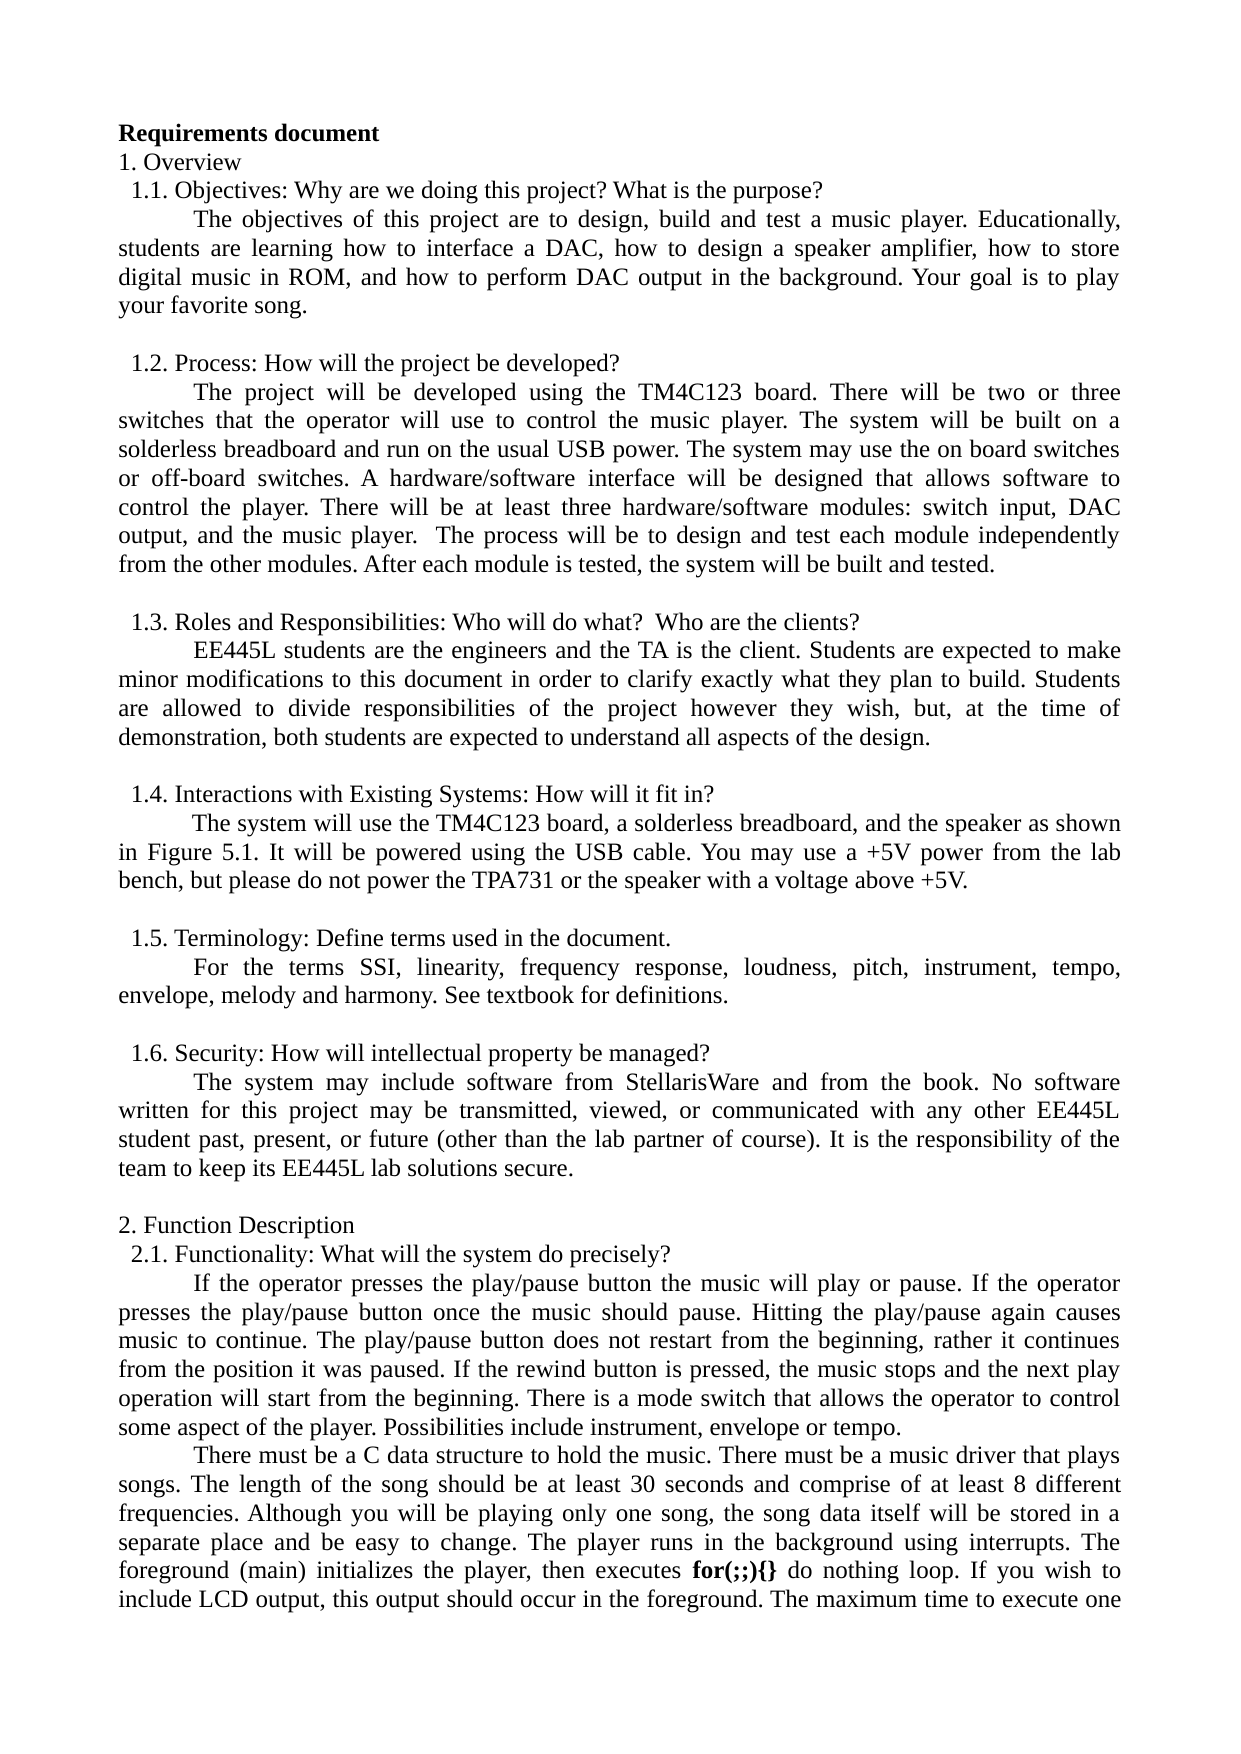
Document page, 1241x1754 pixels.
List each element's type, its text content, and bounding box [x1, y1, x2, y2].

text 1. Overview [118, 147, 1122, 176]
text The system will use the TM4C123 board, a solderless breadboard, and the speaker as shown in Figure 5.1. It will be powered using the USB cable. You may use a +5V power from the lab bench, but please do not power the TPA731 or the speaker with a voltage above +5V. [118, 808, 1122, 894]
text 1.2. Process: How will the project be developed? [118, 348, 1122, 377]
text 2. Function Description [118, 1211, 1122, 1239]
text For the terms SSI, linearity, frequency response, loudness, pitch, instrument, tempo, envelope, melody and harmony. See textbook for definitions. [118, 952, 1122, 1009]
text 1.1. Objectives: Why are we doing this project? What is the purpose? [118, 176, 1122, 204]
text If the operator presses the play/pause button the music will play or pause. If the operator presses the play/pause button once the music should pause. Hitting the play/pause again causes music to continue. The play/pause button does not restart from the beginning, rather it continues from the position it was paused. If the rewind button is pressed, the music stops and the next play operation will start from the beginning. There is a mode switch that allows the operator to control some aspect of the player. Possibilities include instrument, envelope or tempo. [118, 1268, 1122, 1441]
text The objectives of this project are to design, build and test a music player. Educationally, students are learning how to interface a DAC, how to design a speaker amplifier, how to store digital music in ROM, and how to perform DAC output in the background. Your goal is to play your favorite song. [118, 204, 1122, 319]
text 1.4. Interactions with Existing Systems: How will it fit in? [118, 779, 1122, 808]
text 2.1. Functionality: What will the system do precisely? [118, 1239, 1122, 1268]
text EE445L students are the engineers and the TA is the client. Students are expected to make minor modifications to this document in order to clarify exactly what they plan to build. Students are allowed to divide responsibilities of the project however they wish, but, at the time of demonstration, both students are expected to understand all aspects of the design. [118, 636, 1122, 751]
text The project will be developed using the TM4C123 board. There will be two or three switches that the operator will use to control the music player. The system will be built on a solderless breadboard and run on the usual USB power. The system may use the on board switches or off-board switches. A hardware/software interface will be designed that allows software to control the player. There will be at least three hardware/software modules: switch input, DAC output, and the music player. The process will be to design and test each module independently from the other modules. After each module is tested, the system will be built and tested. [118, 377, 1122, 578]
text 1.6. Security: How will intellectual property be managed? [118, 1038, 1122, 1067]
text 1.3. Roles and Responsibilities: Who will do what? Who are the clients? [118, 607, 1122, 636]
text 1.5. Terminology: Define terms used in the document. [118, 923, 1122, 952]
text The system may include software from StellarisWare and from the book. No software written for this project may be transmitted, viewed, or communicated with any other EE445L student past, present, or future (other than the lab partner of course). It is the responsibility of the team to keep its EE445L lab solutions secure. [118, 1067, 1122, 1182]
text Requirements document [118, 118, 1122, 147]
text There must be a C data structure to hold the music. There must be a music driver that plays songs. The length of the song should be at least 30 seconds and comprise of at least 8 different frequencies. Although you will be playing only one song, the song data itself will be stored in a separate place and be easy to change. The player runs in the background using interrupts. The foreground (main) initializes the player, then executes for(;;){} do nothing loop. If you wish to include LCD output, this output should occur in the foreground. The maximum time to execute one [118, 1441, 1122, 1613]
